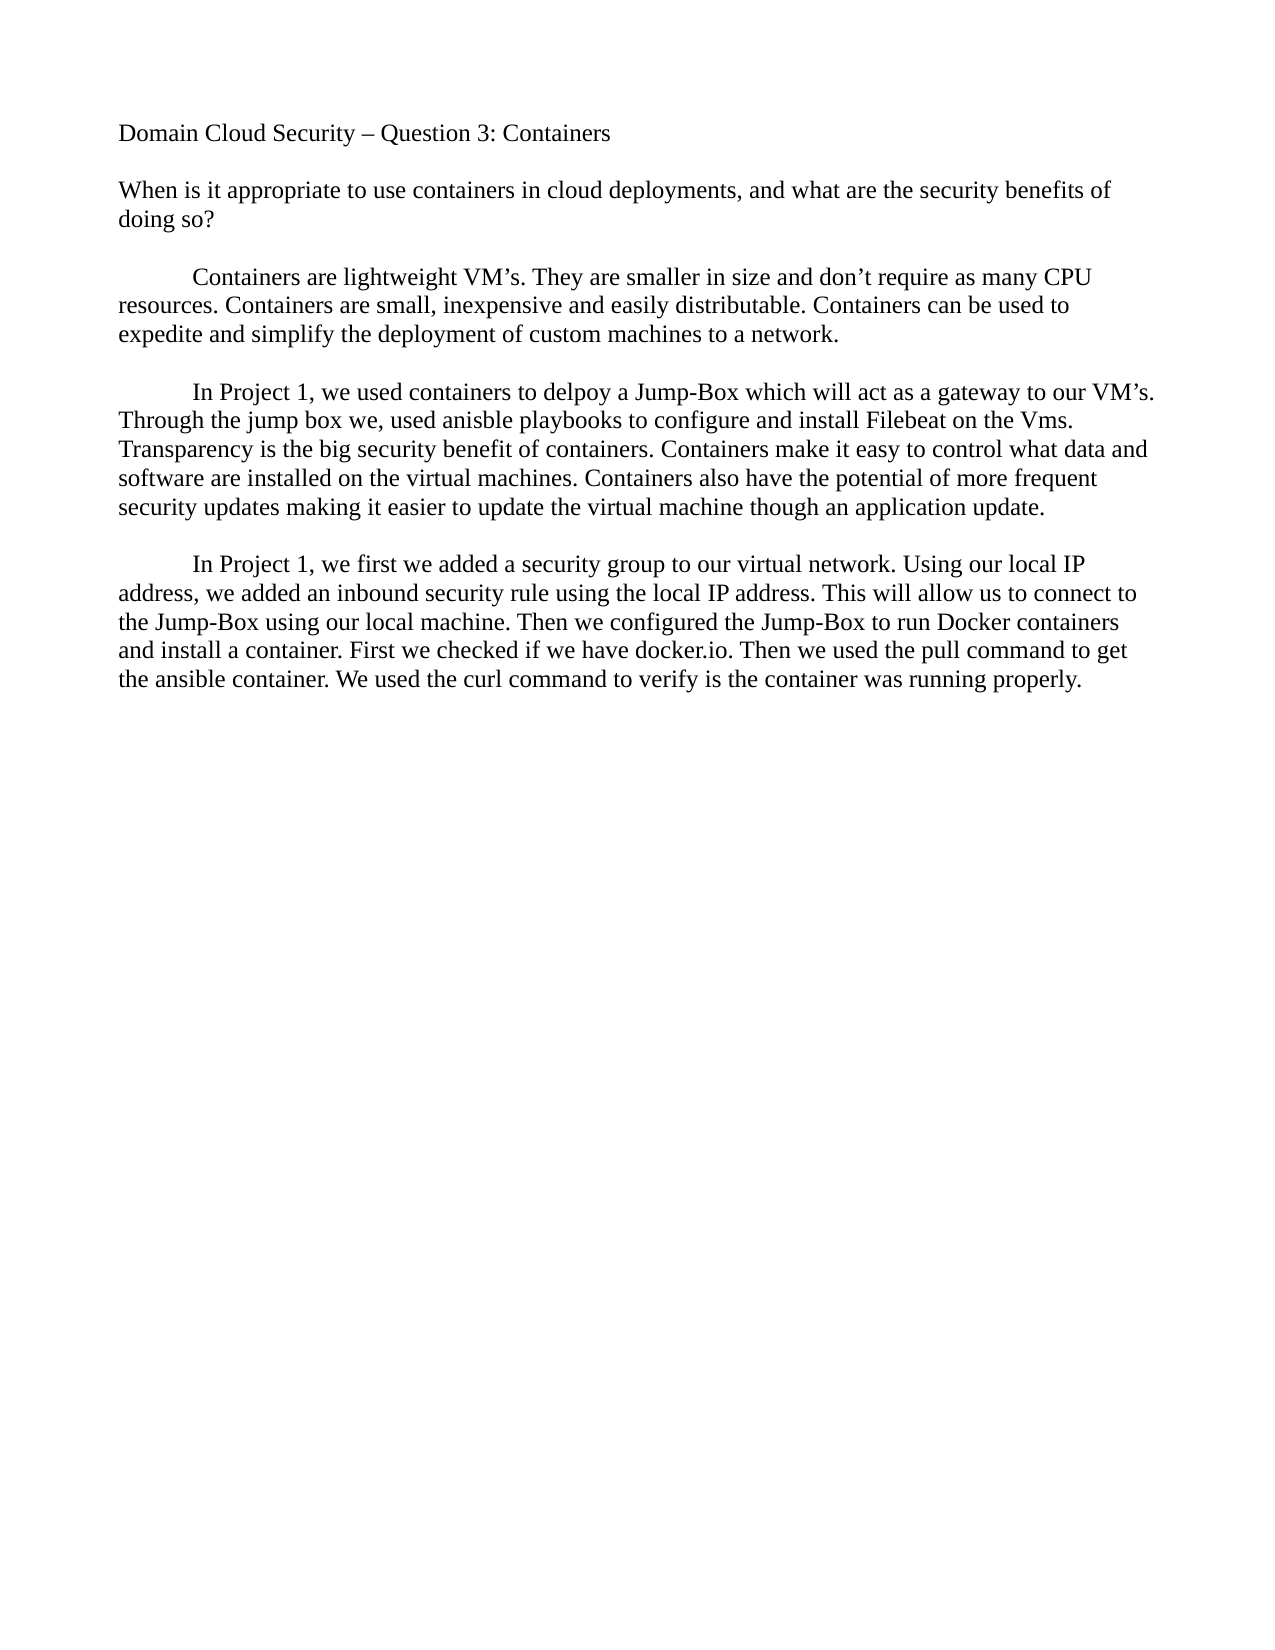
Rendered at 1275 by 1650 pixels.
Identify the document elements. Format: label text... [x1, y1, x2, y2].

text Domain Cloud Security – Question 3: Containers [118, 118, 1157, 147]
text In Project 1, we used containers to delpoy a Jump-Box which will act as a gateway to our VM’s. Through the jump box we, used anisble playbooks to configure and install Filebeat on the Vms. Transparency is the big security benefit of containers. Containers make it easy to control what data and software are installed on the virtual machines. Containers also have the potential of more frequent security updates making it easier to update the virtual machine though an application update. [118, 377, 1157, 521]
text Containers are lightweight VM’s. They are smaller in size and don’t require as many CPU resources. Containers are small, inexpensive and easily distributable. Containers can be used to expedite and simplify the deployment of custom machines to a network. [118, 262, 1157, 348]
text In Project 1, we first we added a security group to our virtual network. Using our local IP address, we added an inbound security rule using the local IP address. This will allow us to connect to the Jump-Box using our local machine. Then we configured the Jump-Box to run Docker containers and install a container. First we checked if we have docker.io. Then we used the pull command to get the ansible container. We used the curl command to verify is the container was running properly. [118, 549, 1157, 693]
text When is it appropriate to use containers in cloud deployments, and what are the security benefits of doing so? [118, 176, 1157, 233]
